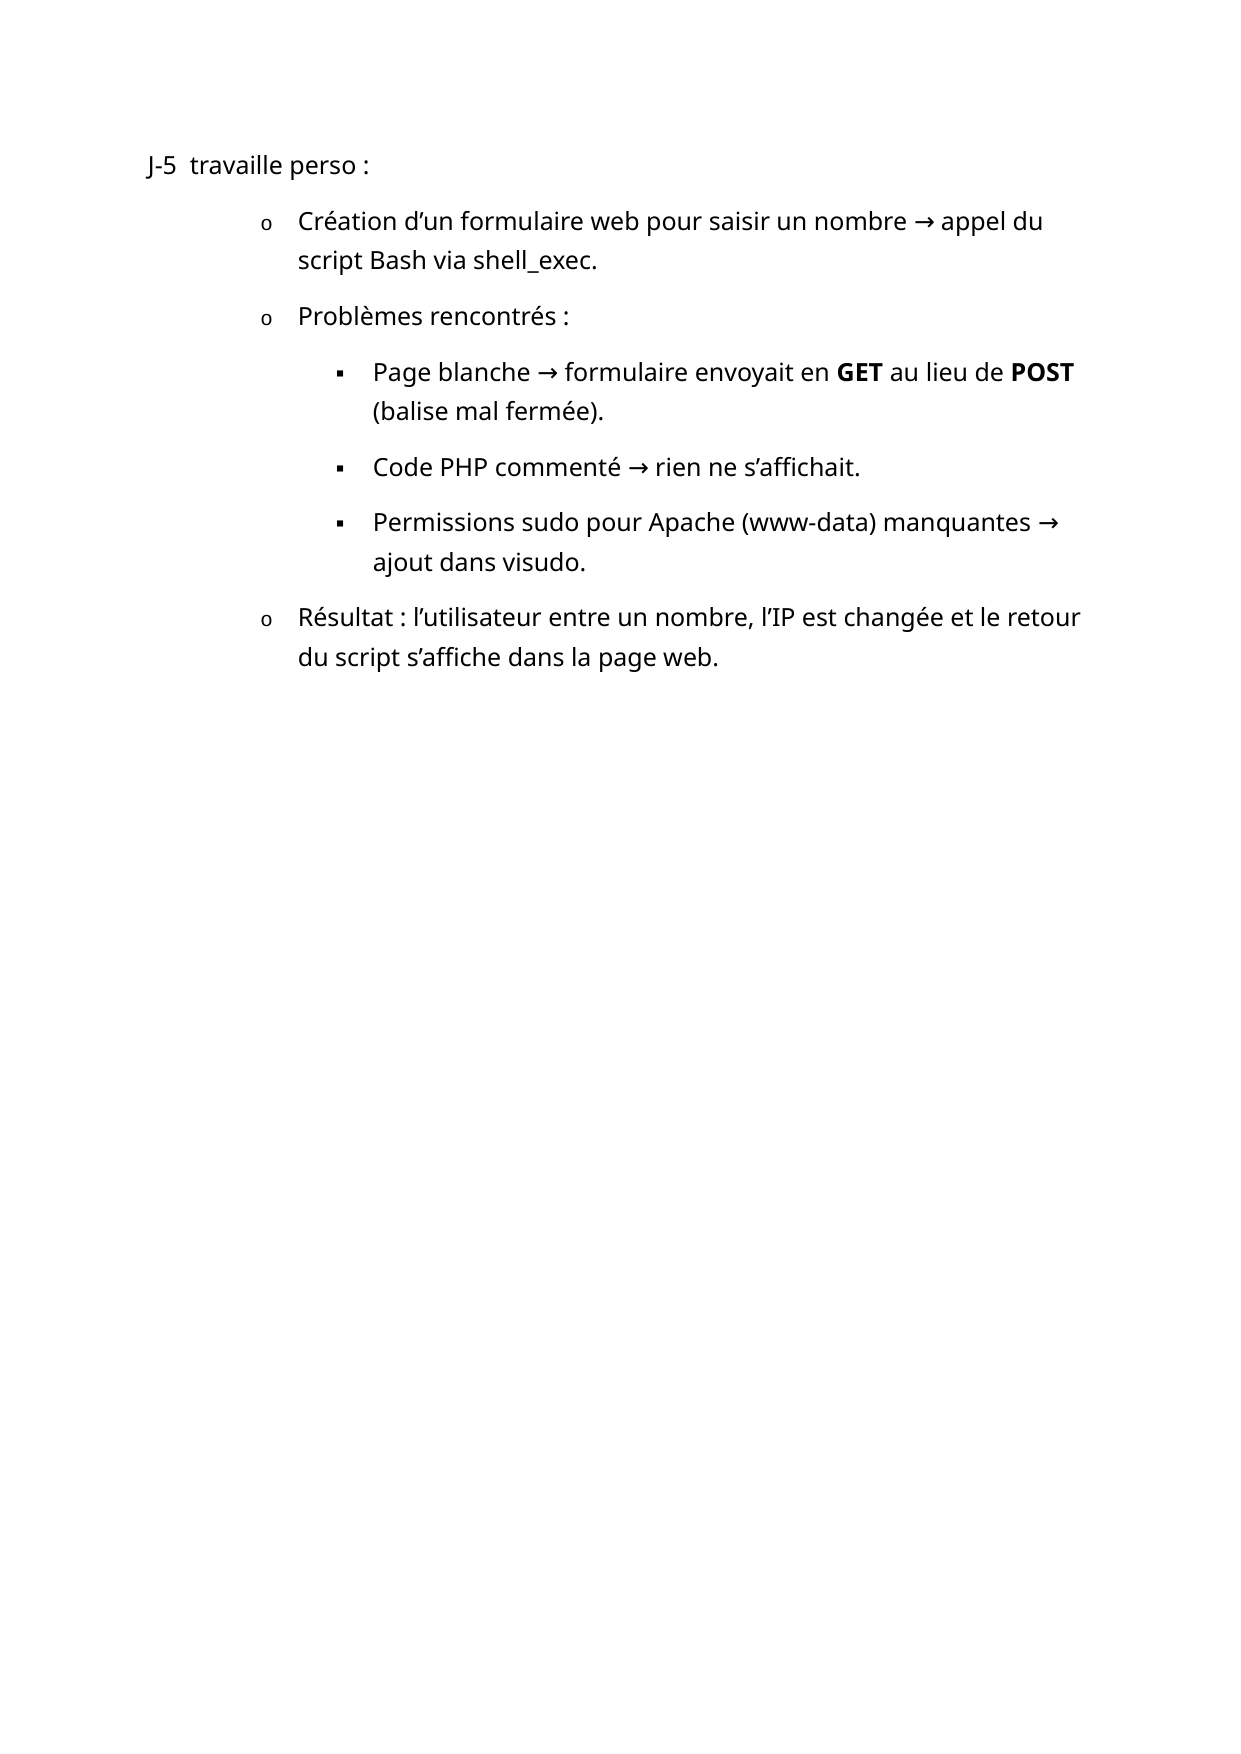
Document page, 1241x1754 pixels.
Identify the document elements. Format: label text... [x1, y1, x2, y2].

list Création d’un formulaire web pour saisir un nombre → appel du script Bash via shell_exec. [260, 203, 1093, 277]
list Page blanche → formulaire envoyait en GET au lieu de POST (balise mal fermée). [335, 354, 1093, 427]
list Résultat : l’utilisateur entre un nombre, l’IP est changée et le retour du script s’affiche dans la page web. [260, 600, 1093, 673]
text J-5 travaille perso : [148, 148, 1093, 182]
list Problèmes rencontrés : [260, 298, 1093, 332]
list Permissions sudo pour Apache (www-data) manquantes → ajout dans visudo. [335, 505, 1093, 578]
list Code PHP commenté → rien ne s’affichait. [335, 449, 1093, 483]
